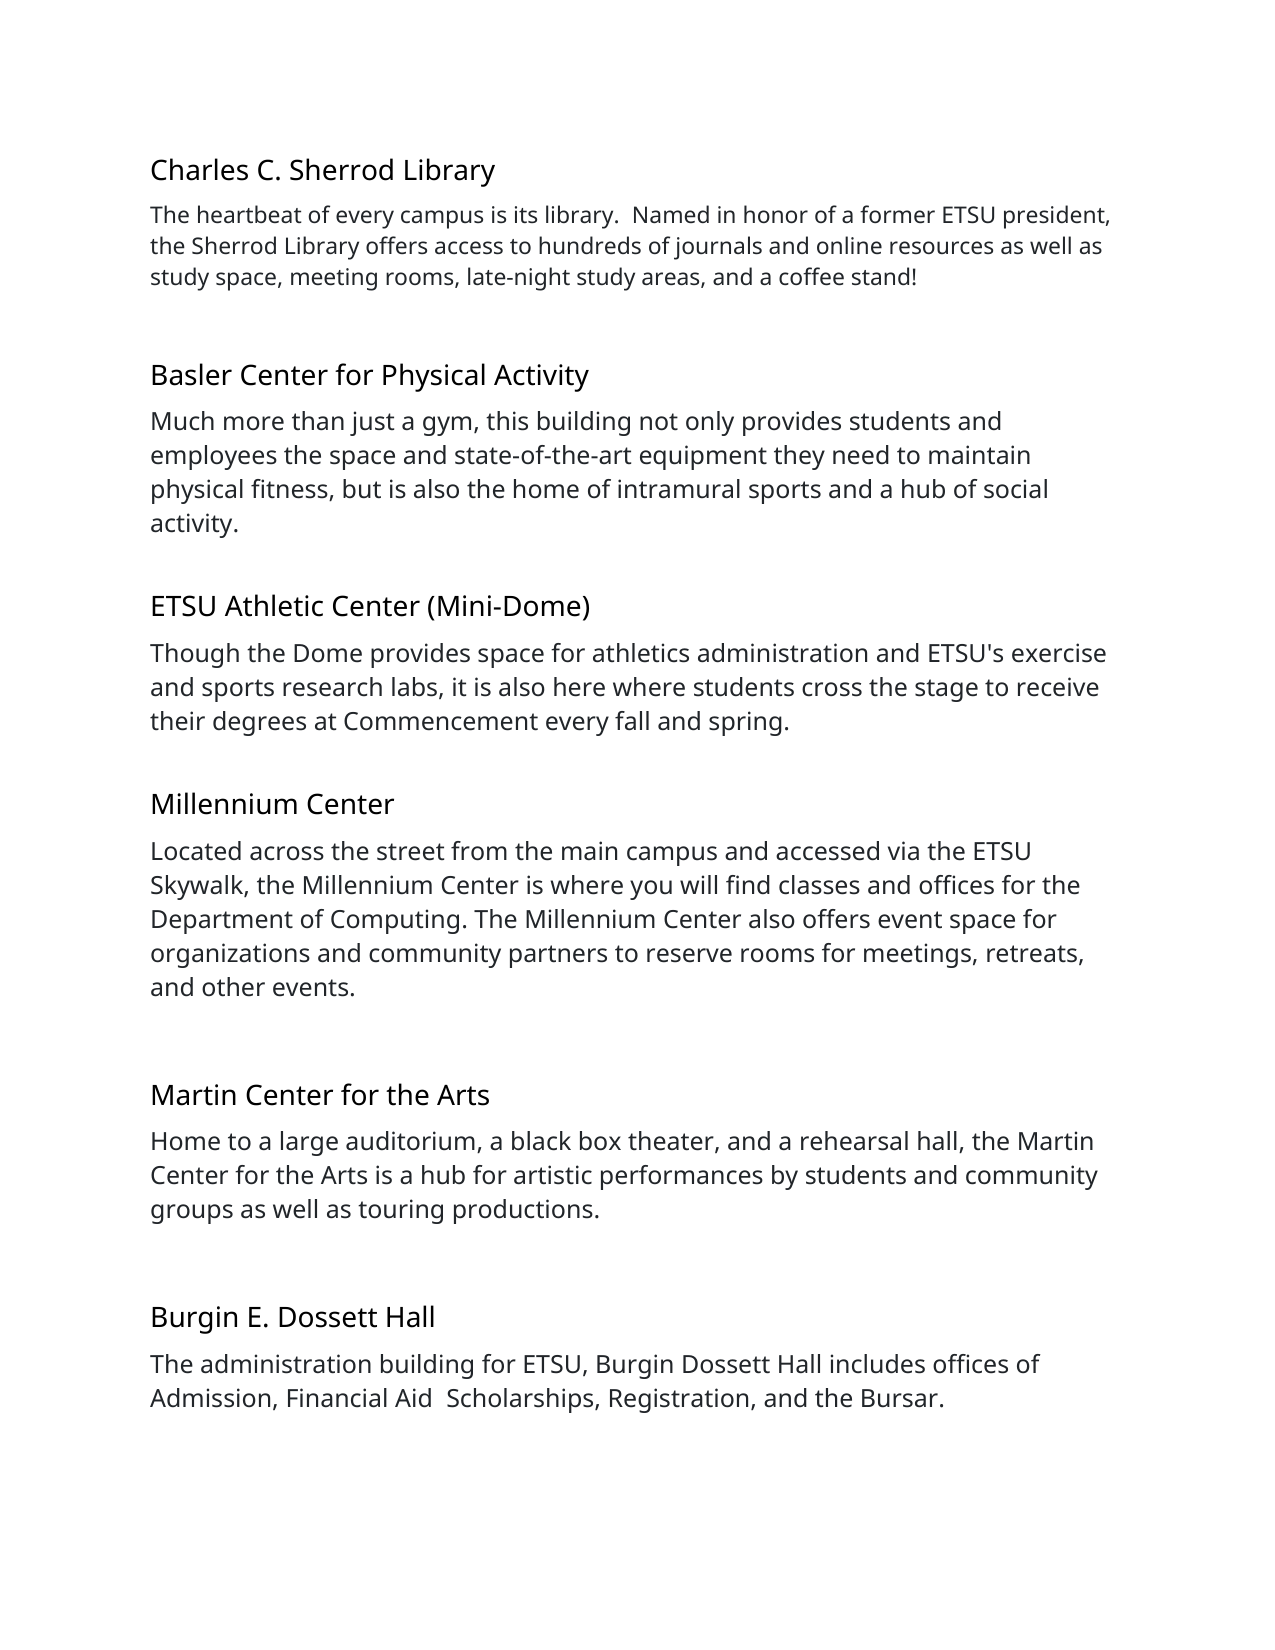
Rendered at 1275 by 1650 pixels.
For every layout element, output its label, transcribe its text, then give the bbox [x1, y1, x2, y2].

text The administration building for ETSU, Burgin Dossett Hall includes offices of Admission, Financial Aid Scholarships, Registration, and the Bursar. [150, 1346, 1125, 1414]
subtitle ETSU Athletic Center (Mini-Dome) [150, 587, 1125, 625]
text The heartbeat of every campus is its library. Named in honor of a former ETSU president, the Sherrod Library offers access to hundreds of journals and online resources as well as study space, meeting rooms, late-night study areas, and a coffee stand! [150, 199, 1125, 292]
text Though the Dome provides space for athletics administration and ETSU's exercise and sports research labs, it is also here where students cross the stage to receive their degrees at Commencement every fall and spring. [150, 636, 1125, 738]
subtitle Basler Center for Physical Activity [150, 355, 1125, 393]
text Home to a large auditorium, a black box theater, and a rehearsal hall, the Martin Center for the Arts is a hub for artistic performances by students and community groups as well as touring productions. [150, 1124, 1125, 1226]
subtitle Burgin E. Dossett Hall [150, 1298, 1125, 1336]
subtitle Charles C. Sherrod Library [150, 150, 1125, 188]
text Much more than just a gym, this building not only provides students and employees the space and state-of-the-art equipment they need to maintain physical fitness, but is also the home of intramural sports and a hub of social activity. [150, 404, 1125, 540]
text Located across the street from the main campus and accessed via the ETSU Skywalk, the Millennium Center is where you will find classes and offices for the Department of Computing. The Millennium Center also offers event space for organizations and community partners to reserve rooms for meetings, retreats, and other events. [150, 833, 1125, 1003]
subtitle Millennium Center [150, 784, 1125, 823]
subtitle Martin Center for the Arts [150, 1075, 1125, 1113]
